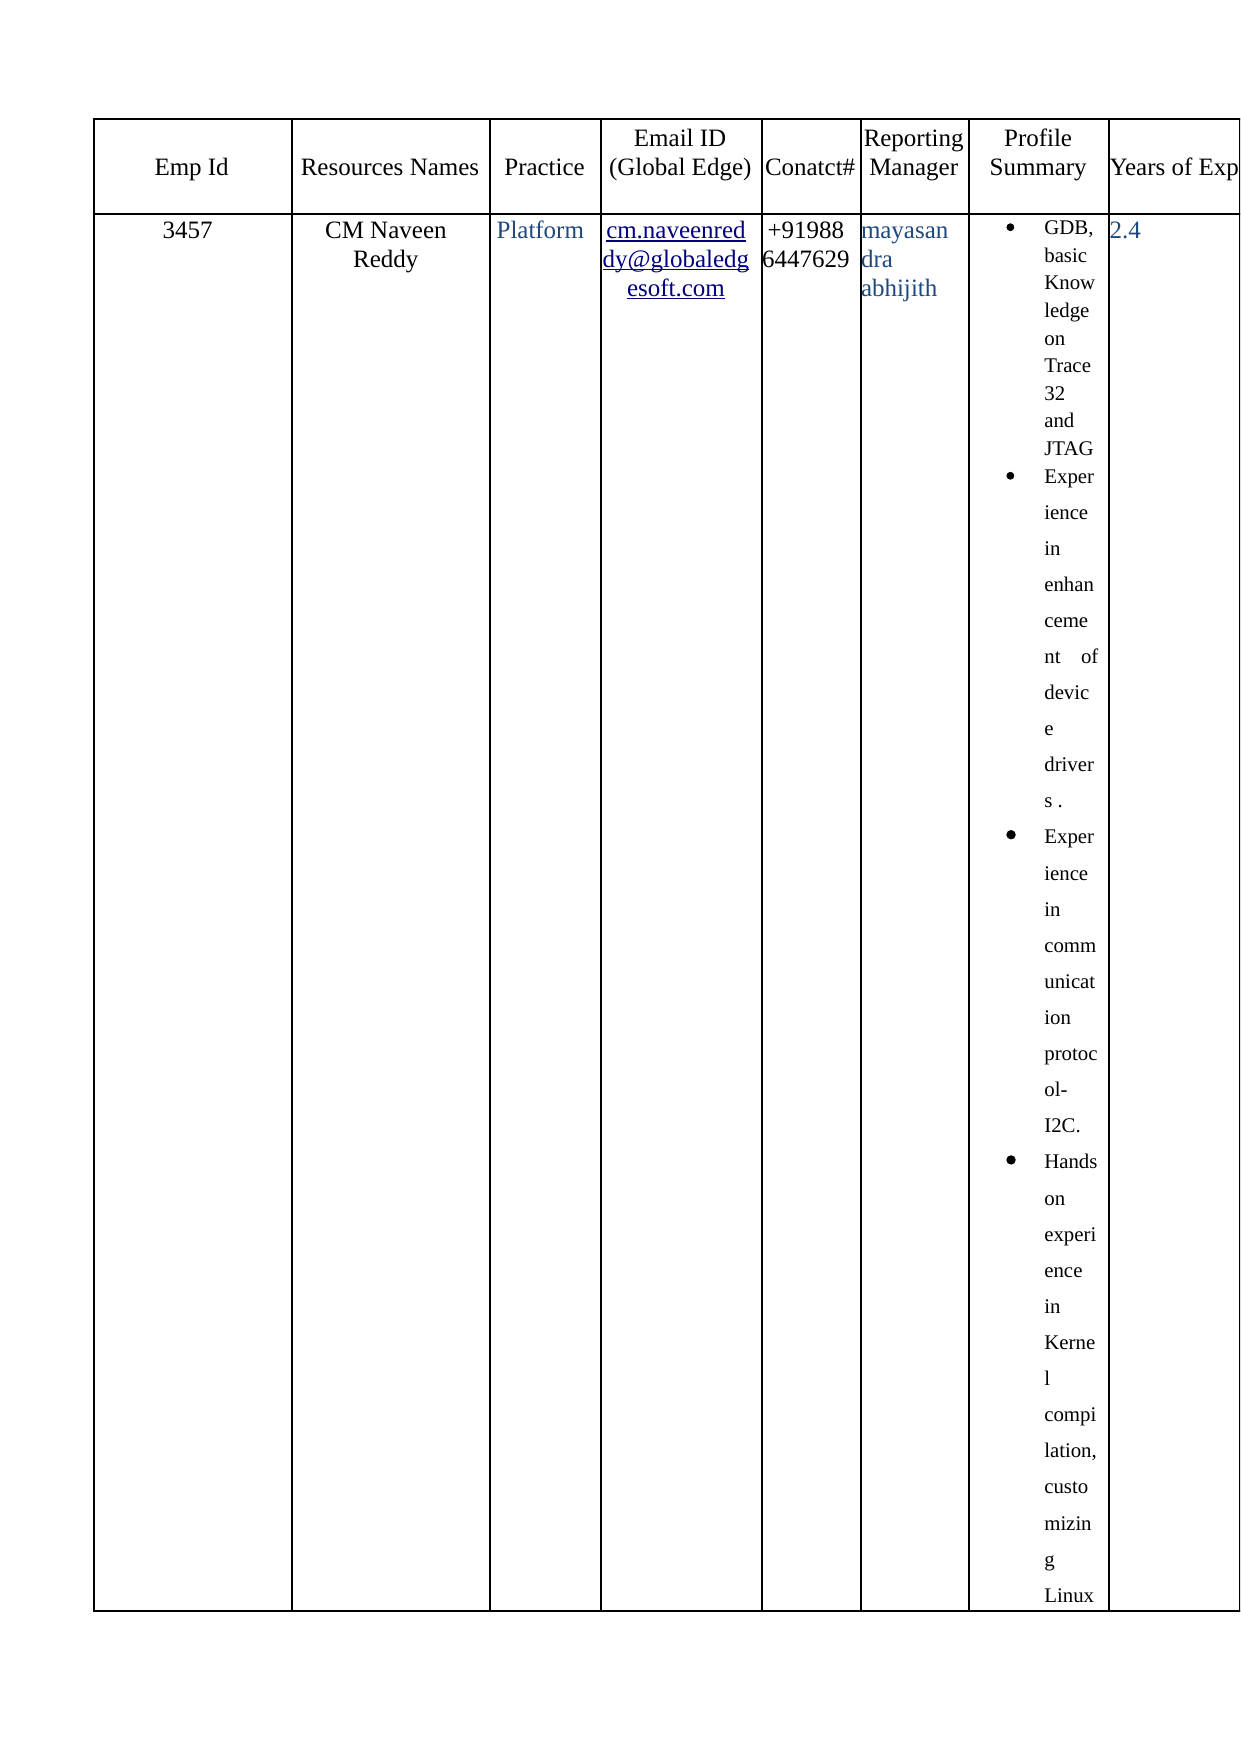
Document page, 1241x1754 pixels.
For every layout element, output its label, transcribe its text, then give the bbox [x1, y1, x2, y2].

table_header Years of Exp [1110, 120, 1239, 213]
table_cell GDB,basic Knowledge on Trace 32 and JTAG Experience in enhancement of device drivers . Experience in communication protocol- I2C. Hands on experience in Kernel compilation, customizing Linux [970, 215, 1108, 1609]
table_header Resources Names [293, 120, 489, 213]
table_cell mayasandra abhijith [862, 215, 968, 1609]
table_cell 3457 [95, 215, 291, 1609]
table_cell 2.4 [1110, 215, 1239, 1609]
table_cell cm.naveenreddy@globaledgesoft.com [602, 215, 761, 1609]
table_header Profile Summary [970, 120, 1108, 213]
table_header Conatct# [763, 120, 860, 213]
table_header Emp Id [95, 120, 291, 213]
table_header Email ID (Global Edge) [602, 120, 761, 213]
table_cell +919886447629 [763, 215, 860, 1609]
table_header Practice [491, 120, 600, 213]
table_cell CM Naveen Reddy [293, 215, 489, 1609]
table_header Reporting Manager [862, 120, 968, 213]
table_cell Platform [491, 215, 600, 1609]
